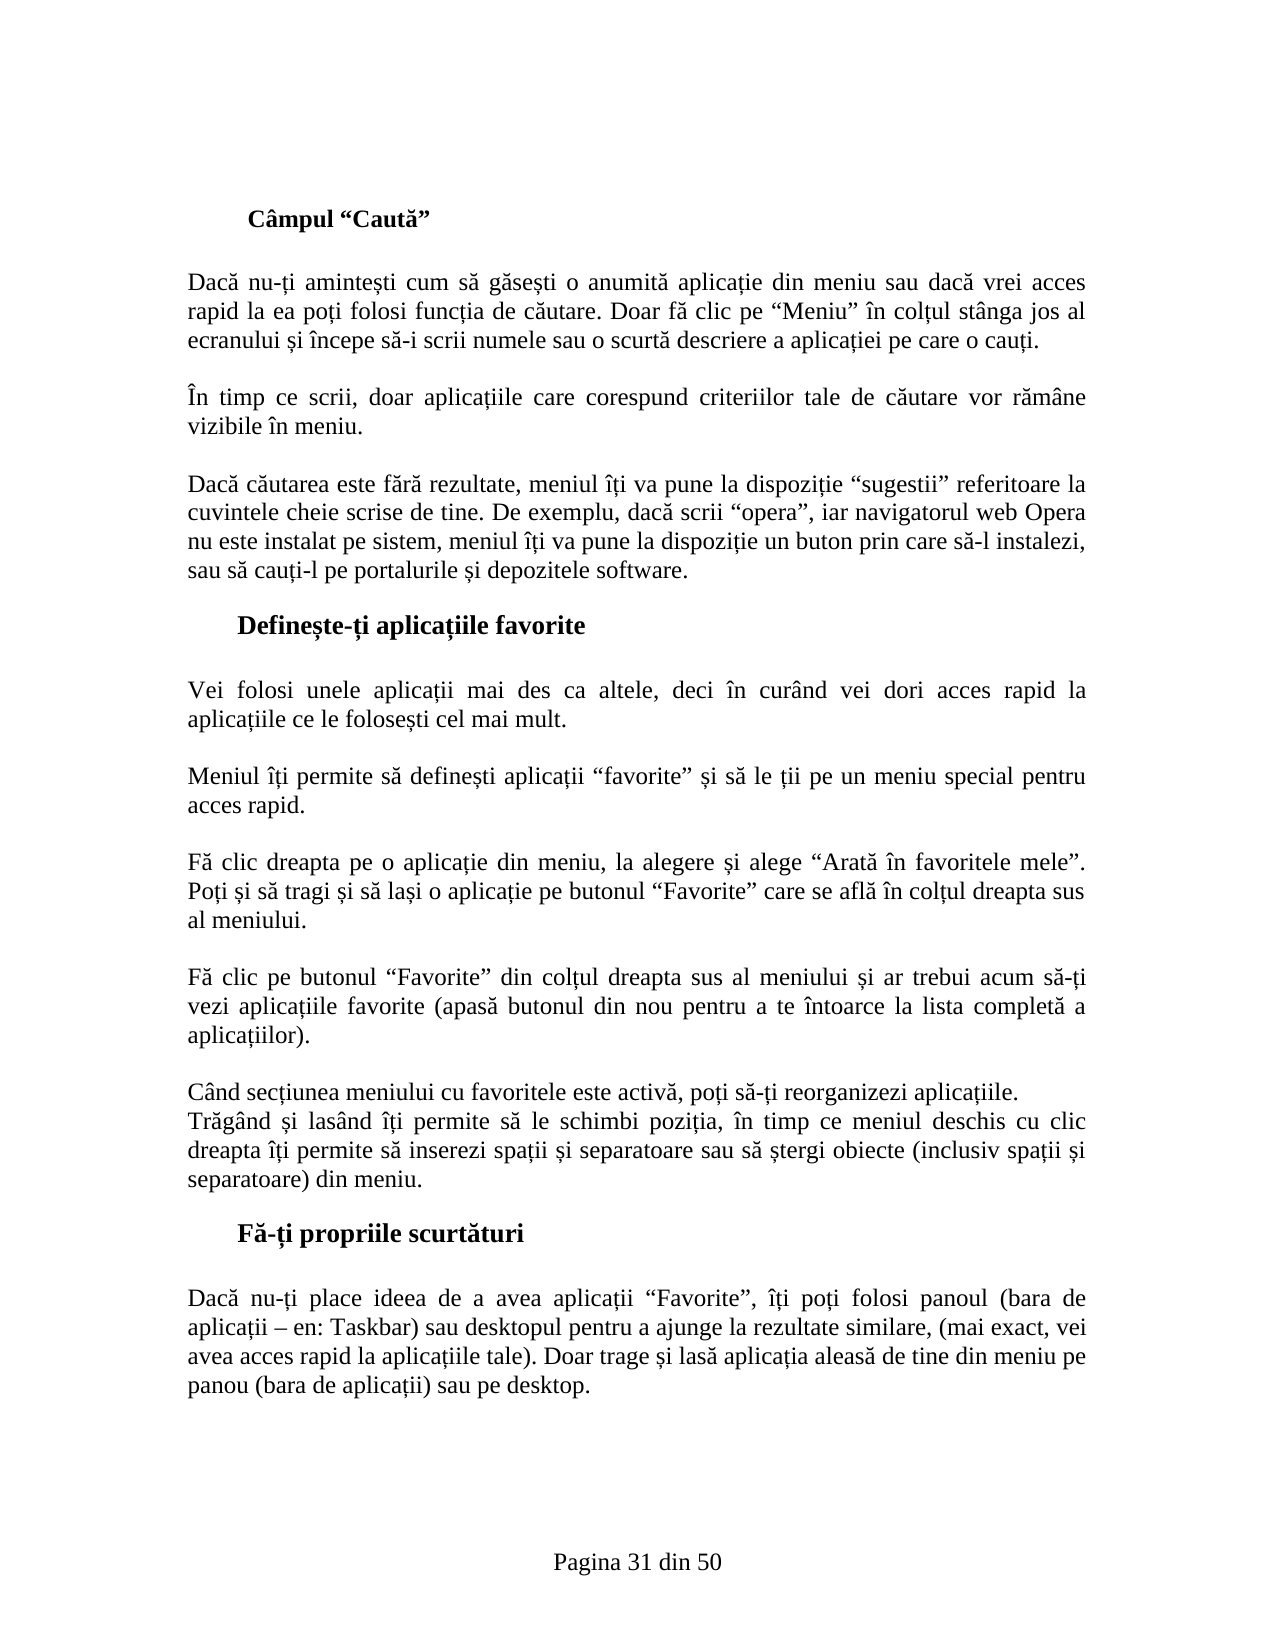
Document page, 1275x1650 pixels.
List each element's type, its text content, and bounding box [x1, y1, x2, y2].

subtitle Definește-ți aplicațiile favorite [187, 609, 1087, 640]
subtitle Fă-ți propriile scurtături [187, 1217, 1087, 1248]
text Meniul îți permite să definești aplicații “favorite” și să le ții pe un meniu special pentru acces rapid. [187, 761, 1087, 819]
text Dacă nu-ți amintești cum să găsești o anumită aplicație din meniu sau dacă vrei acces rapid la ea poți folosi funcția de căutare. Doar fă clic pe “Meniu” în colțul stânga jos al ecranului și începe să-i scrii numele sau o scurtă descriere a aplicației pe care o cauți. [187, 267, 1087, 354]
text Dacă căutarea este fără rezultate, meniul îți va pune la dispoziție “sugestii” referitoare la cuvintele cheie scrise de tine. De exemplu, dacă scrii “opera”, iar navigatorul web Opera nu este instalat pe sistem, meniul îți va pune la dispoziție un buton prin care să-l instalezi, sau să cauți-l pe portalurile și depozitele software. [187, 469, 1087, 584]
text Dacă nu-ți place ideea de a avea aplicații “Favorite”, îți poți folosi panoul (bara de aplicații – en: Taskbar) sau desktopul pentru a ajunge la rezultate similare, (mai exact, vei avea acces rapid la aplicațiile tale). Doar trage și lasă aplicația aleasă de tine din meniu pe panou (bara de aplicații) sau pe desktop. [187, 1283, 1087, 1398]
text În timp ce scrii, doar aplicațiile care corespund criteriilor tale de căutare vor rămâne vizibile în meniu. [187, 382, 1087, 440]
text Vei folosi unele aplicații mai des ca altele, deci în curând vei dori acces rapid la aplicațiile ce le folosești cel mai mult. [187, 675, 1087, 732]
text Fă clic dreapta pe o aplicație din meniu, la alegere și alege “Arată în favoritele mele”. Poți și să tragi și să lași o aplicație pe butonul “Favorite” care se află în colțul dreapta sus al meniului. [187, 847, 1087, 934]
text Trăgând și lasând îți permite să le schimbi poziția, în timp ce meniul deschis cu clic dreapta îți permite să inserezi spații și separatoare sau să ștergi obiecte (inclusiv spații și separatoare) din meniu. [187, 1106, 1087, 1192]
text Când secțiunea meniului cu favoritele este activă, poți să-ți reorganizezi aplicațiile. [187, 1077, 1087, 1106]
